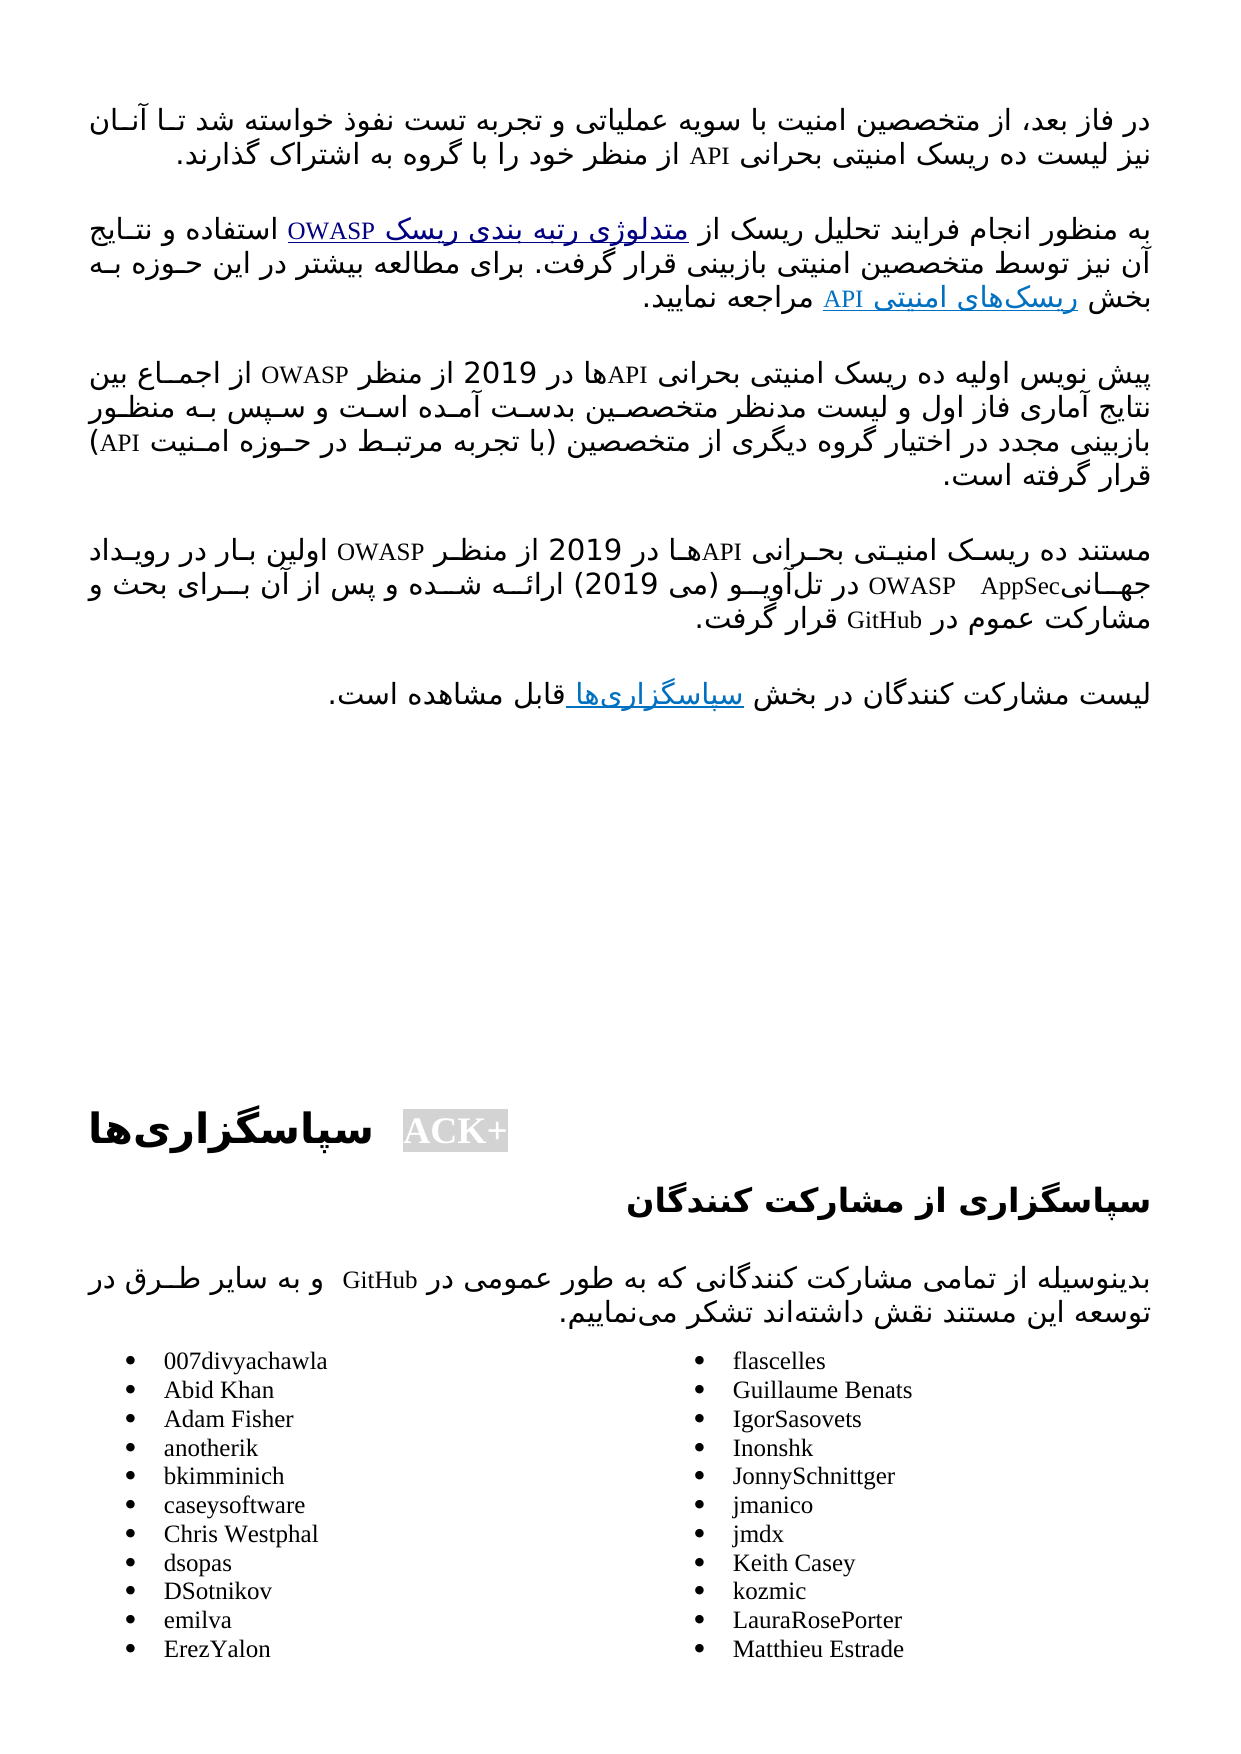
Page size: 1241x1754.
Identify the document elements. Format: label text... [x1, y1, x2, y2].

subtitle +ACK سپاسگزاری‌ها [89, 1105, 1152, 1153]
list jmdx [695, 1519, 1152, 1548]
list flascelles [695, 1346, 1152, 1375]
text سپاسگزاری از مشارکت کنندگان [89, 1181, 1152, 1220]
list Abid Khan [126, 1375, 583, 1404]
list anotherik [126, 1433, 583, 1461]
list emilva [126, 1605, 583, 1634]
list IgorSasovets [695, 1404, 1152, 1433]
list kozmic [695, 1576, 1152, 1605]
list bkimminich [126, 1461, 583, 1490]
list LauraRosePorter [695, 1605, 1152, 1634]
list jmanico [695, 1490, 1152, 1519]
list caseysoftware [126, 1490, 583, 1519]
list dsopas [126, 1548, 583, 1576]
list Keith Casey [695, 1548, 1152, 1576]
list Adam Fisher [126, 1404, 583, 1433]
list 007divyachawla [126, 1346, 583, 1375]
text به منظور انجام فرایند تحلیل ریسک از متدلوژی رتبه بندی ریسک OWASP استفاده و نتایج آن نیز توسط متخصصین امنیتی بازبینی قرار گرفت. برای مطالعه بیشتر در این حوزه به بخش ریسک‌‌های امنیتی API مراجعه نمایید. [89, 213, 1152, 314]
text لیست مشارکت کنندگان در بخش سپاسگزاری‌‌ها قابل مشاهده است. [89, 677, 1152, 711]
list Chris Westphal [126, 1519, 583, 1548]
text مستند ده ریسک امنیتی بحرانی APIها در 2019 از منظر OWASP اولین بار در رویداد جهانیOWASP AppSec در تل‌آویو (می 2019) ارائه شده و پس از آن برای بحث و مشارکت عموم در GitHub قرار گرفت. [89, 534, 1152, 636]
text بدینوسیله از تمامی مشارکت کنندگانی که به طور عمومی در GitHub و به سایر طرق در توسعه این مستند نقش داشته‌اند تشکر می‌نماییم. [89, 1262, 1152, 1330]
text پیش نویس اولیه ده ریسک امنیتی بحرانی APIها در 2019 از منظر OWASP از اجماع بین نتایج آماری فاز اول و لیست مدنظر متخصصین بدست آمده است و سپس به منظور بازبینی مجدد در اختیار گروه دیگری از متخصصین (با تجربه مرتبط در حوزه امنیت API) قرار گرفته است. [89, 356, 1152, 492]
list Inonshk [695, 1433, 1152, 1461]
list DSotnikov [126, 1576, 583, 1605]
list Matthieu Estrade [695, 1634, 1152, 1663]
text در فاز بعد، از متخصصین امنیت با سویه عملیاتی و تجربه تست نفوذ خواسته شد تا آنان نیز لیست ده ریسک امنیتی بحرانی API از منظر خود را با گروه به اشتراک گذارند. [89, 103, 1152, 171]
list Guillaume Benats [695, 1375, 1152, 1404]
list JonnySchnittger [695, 1461, 1152, 1490]
list ErezYalon [126, 1634, 583, 1663]
